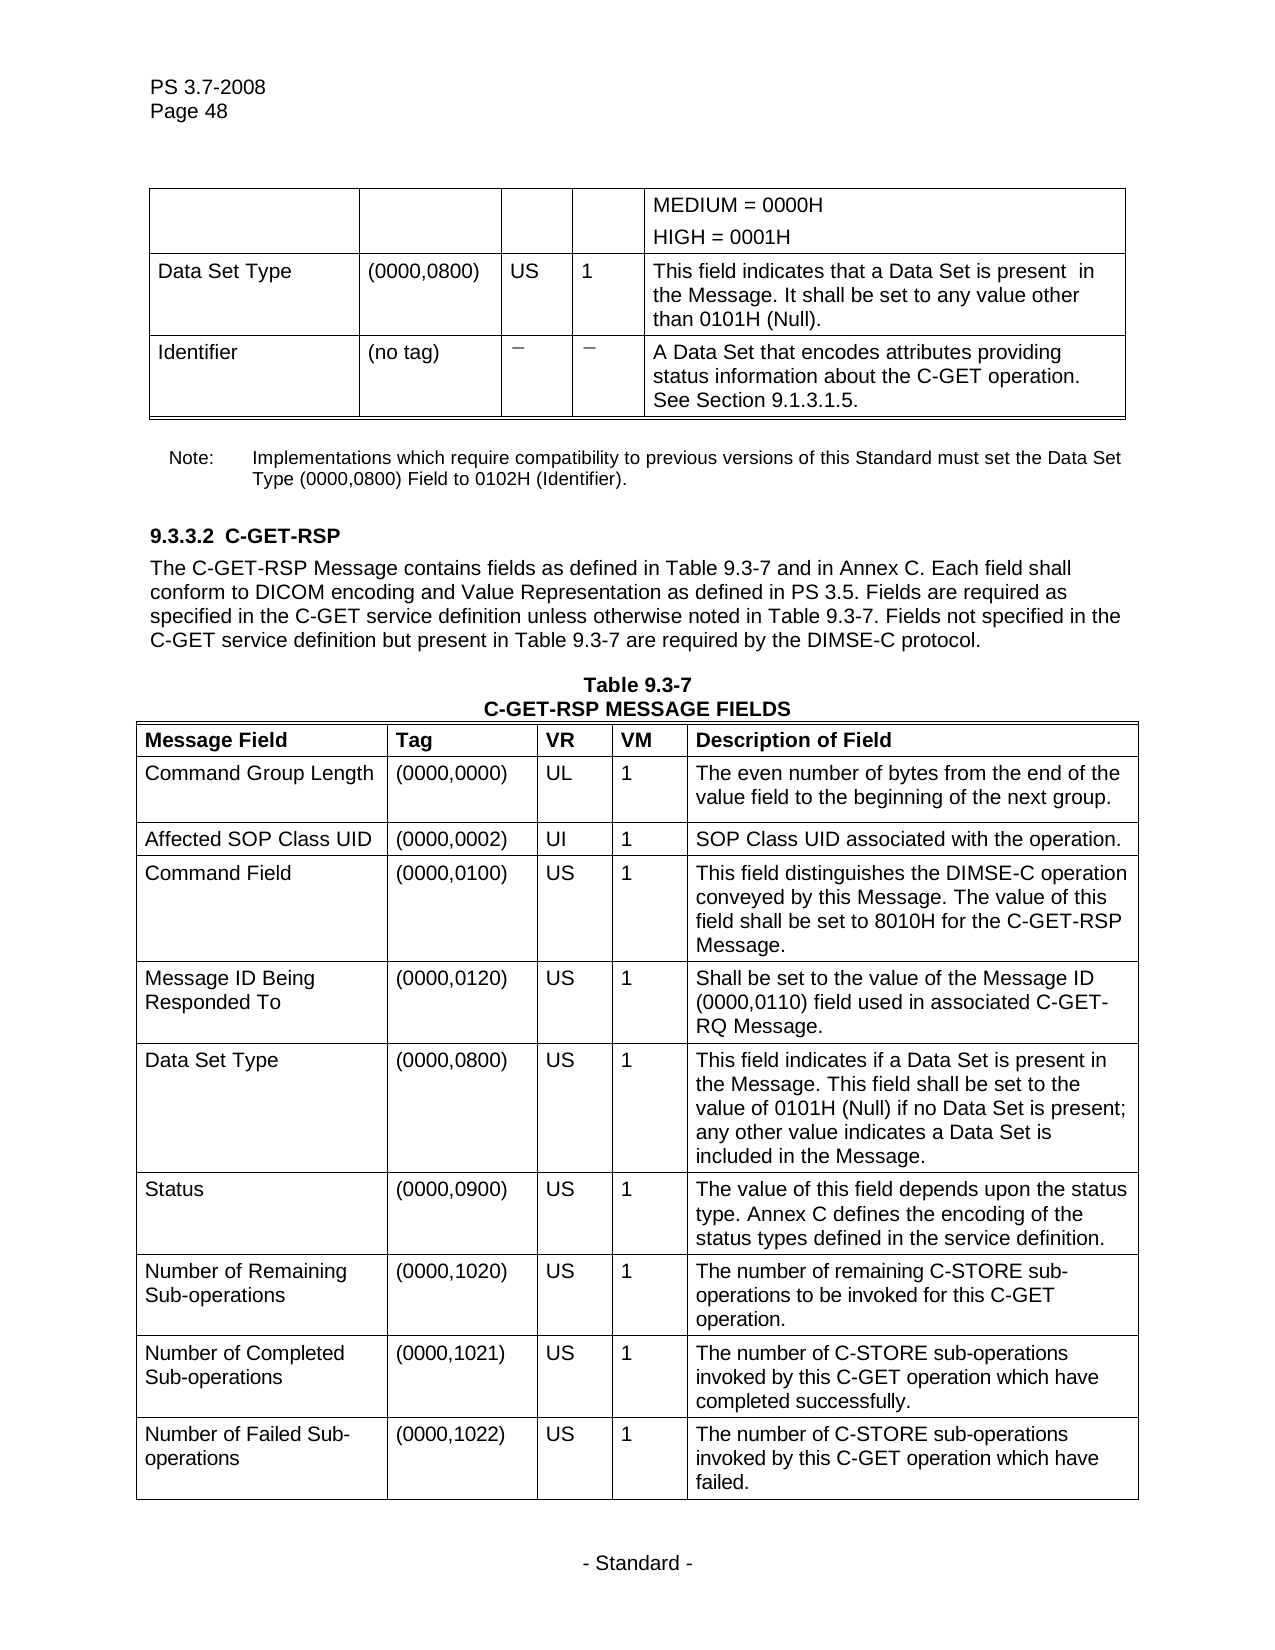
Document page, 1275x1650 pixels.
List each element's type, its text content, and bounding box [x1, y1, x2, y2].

table_cell Affected SOP Class UID [137, 823, 387, 855]
table_cell US [538, 1173, 612, 1254]
table_cell US [538, 1418, 612, 1498]
table_cell Command Group Length [137, 757, 387, 822]
table_cell 1 [613, 823, 687, 855]
table_header VR [538, 725, 612, 756]
table_cell [150, 189, 359, 253]
table_cell Number of Remaining Sub-operations [137, 1255, 387, 1335]
table_cell 1 [613, 1336, 687, 1417]
table_cell (0000,1022) [388, 1418, 537, 1498]
table_cell The number of remaining C-STORE sub-operations to be invoked for this C-GET operation. [688, 1255, 1138, 1335]
table_cell US [502, 254, 572, 335]
table_header Tag [388, 725, 537, 756]
table_cell A Data Set that encodes attributes providing status information about the C-GET operation. See Section 9.1.3.1.5. [645, 336, 1125, 416]
table_cell (0000,0100) [388, 856, 537, 961]
table_cell 1 [613, 856, 687, 961]
table_cell US [538, 962, 612, 1042]
table_cell The even number of bytes from the end of the value field to the beginning of the next group. [688, 757, 1138, 822]
table_cell (0000,1020) [388, 1255, 537, 1335]
table_cell SOP Class UID associated with the operation. [688, 823, 1138, 855]
table_cell 1 [613, 1255, 687, 1335]
table_cell 1 [613, 1044, 687, 1172]
table_cell [573, 189, 644, 253]
table_cell US [538, 1044, 612, 1172]
table_cell Data Set Type [150, 254, 359, 335]
table_cell  [502, 336, 572, 416]
table_cell (0000,0000) [388, 757, 537, 822]
table_cell (0000,0900) [388, 1173, 537, 1254]
table_cell (0000,0002) [388, 823, 537, 855]
table_cell The number of C-STORE sub-operations invoked by this C-GET operation which have failed. [688, 1418, 1138, 1498]
text The C-GET-RSP Message contains fields as defined in Table 9.3-7 and in Annex C. Each field shall conform to DICOM encoding and Value Representation as defined in PS 3.5. Fields are required as specified in the C-GET service definition unless otherwise noted in Table 9.3-7. Fields not specified in the C-GET service definition but present in Table 9.3-7 are required by the DIMSE-C protocol. [150, 556, 1125, 652]
table_header Message Field [137, 725, 387, 756]
table_cell (no tag) [360, 336, 501, 416]
table_cell Status [137, 1173, 387, 1254]
table_header Description of Field [688, 725, 1138, 756]
subtitle 9.3.3.2 C-GET-RSP [150, 524, 1125, 548]
table_cell US [538, 1336, 612, 1417]
table_cell [502, 189, 572, 253]
table_cell 1 [573, 254, 644, 335]
table_cell [360, 189, 501, 253]
table_cell This field distinguishes the DIMSE‑C operation conveyed by this Message. The value of this field shall be set to 8010H for the C-GET-RSP Message. [688, 856, 1138, 961]
table_cell US [538, 1255, 612, 1335]
title Table 9.3-7 C-GET-RSP MESSAGE FIELDS [150, 673, 1125, 721]
table_cell This field indicates that a Data Set is present in the Message. It shall be set to any value other than 0101H (Null). [645, 254, 1125, 335]
table_cell US [538, 856, 612, 961]
table_cell The value of this field depends upon the status type. Annex C defines the encoding of the status types defined in the service definition. [688, 1173, 1138, 1254]
table_cell (0000,0120) [388, 962, 537, 1042]
table_cell Identifier [150, 336, 359, 416]
table_cell 1 [613, 757, 687, 822]
table_cell 1 [613, 1173, 687, 1254]
table_cell Command Field [137, 856, 387, 961]
table_cell UL [538, 757, 612, 822]
table_cell UI [538, 823, 612, 855]
table_header VM [613, 725, 687, 756]
table_cell Message ID Being Responded To [137, 962, 387, 1042]
text Note: Implementations which require compatibility to previous versions of this Standard must set the Data Set Type (0000,0800) Field to 0102H (Identifier). [169, 447, 1125, 490]
table_cell  [573, 336, 644, 416]
table_cell MEDIUM = 0000H HIGH = 0001H [645, 189, 1125, 253]
table_cell (0000,1021) [388, 1336, 537, 1417]
table_cell (0000,0800) [360, 254, 501, 335]
table_cell Data Set Type [137, 1044, 387, 1172]
table_cell This field indicates if a Data Set is present in the Message. This field shall be set to the value of 0101H (Null) if no Data Set is present; any other value indicates a Data Set is included in the Message. [688, 1044, 1138, 1172]
table_cell The number of C-STORE sub-operations invoked by this C-GET operation which have completed successfully. [688, 1336, 1138, 1417]
table_cell Number of Failed Sub-operations [137, 1418, 387, 1498]
table_cell 1 [613, 962, 687, 1042]
table_cell 1 [613, 1418, 687, 1498]
table_cell Number of Completed Sub-operations [137, 1336, 387, 1417]
table_cell (0000,0800) [388, 1044, 537, 1172]
table_cell Shall be set to the value of the Message ID (0000,0110) field used in associated C-GET-RQ Message. [688, 962, 1138, 1042]
